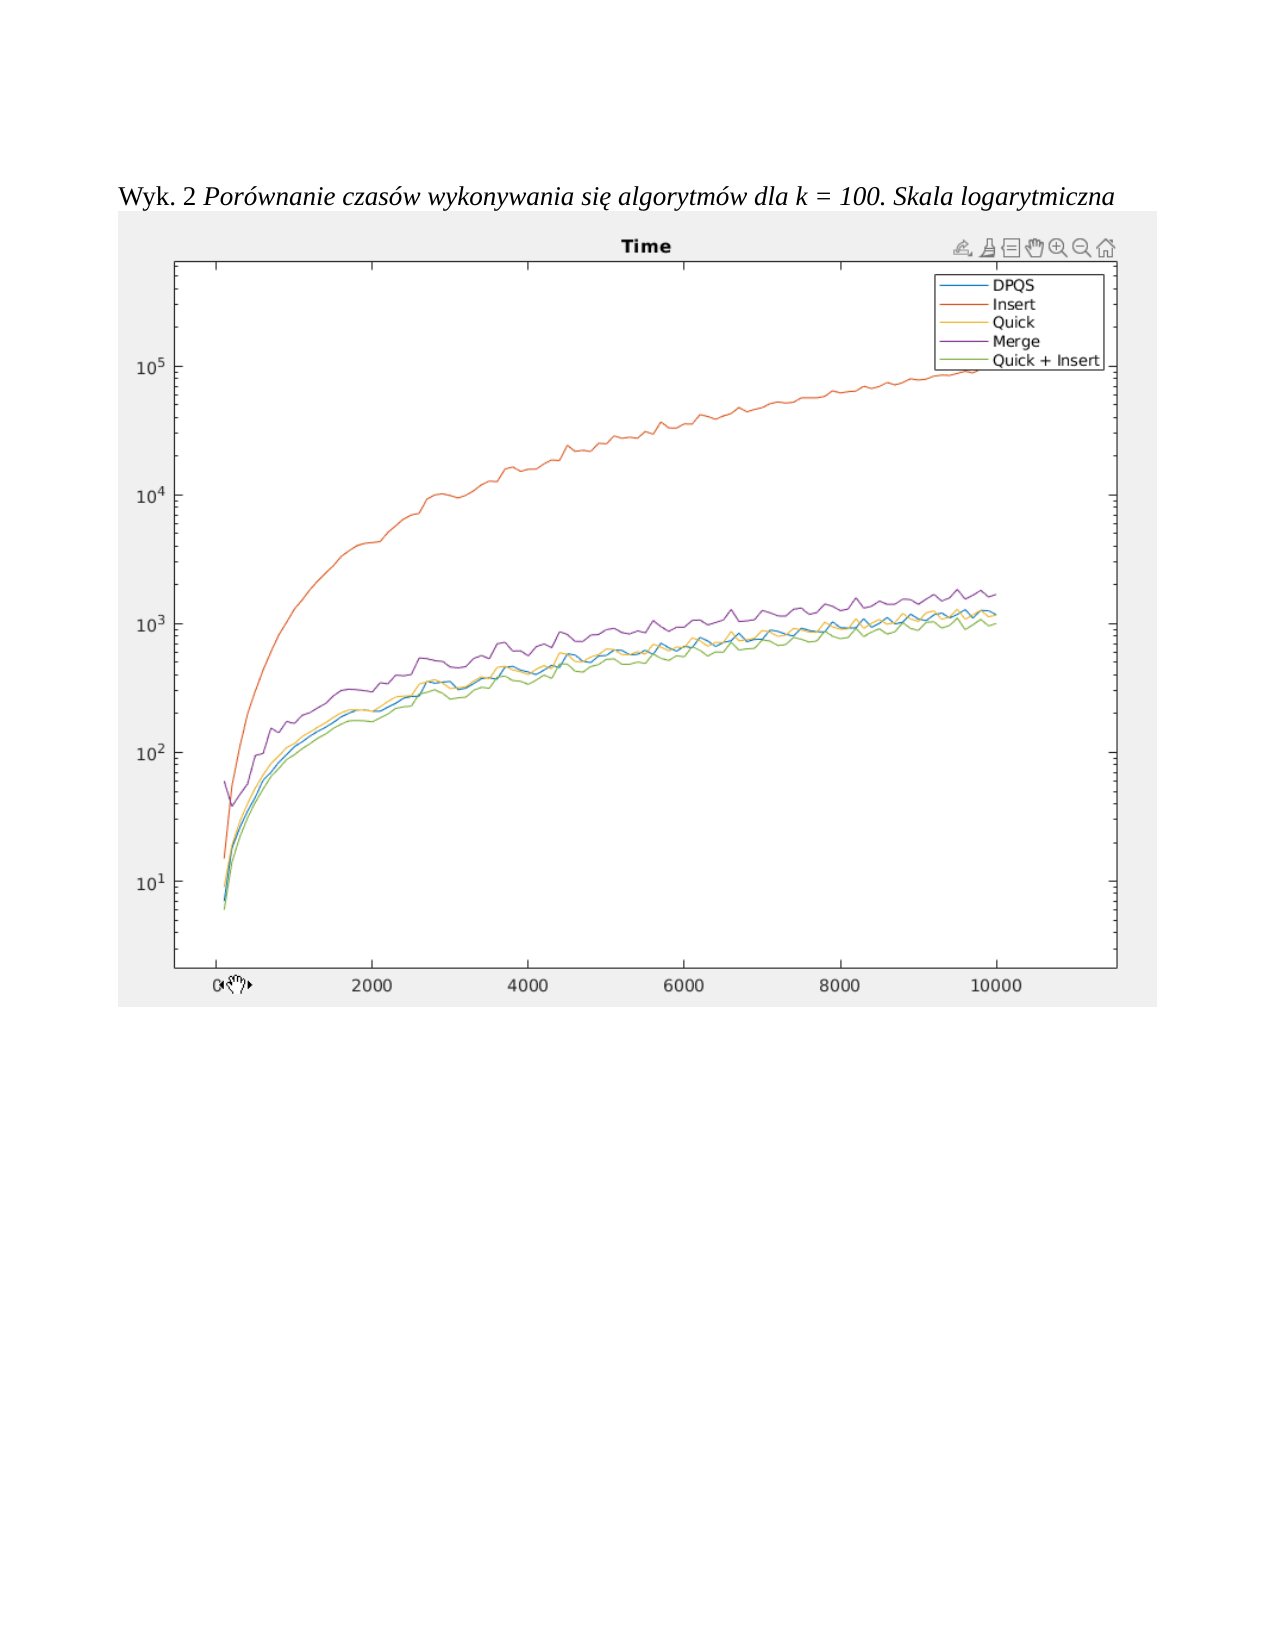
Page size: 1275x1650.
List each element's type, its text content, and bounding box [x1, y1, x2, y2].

text Wyk. 2 Porównanie czasów wykonywania się algorytmów dla k = 100. Skala logarytmiczna [118, 180, 1157, 211]
picture [118, 211, 1157, 1007]
